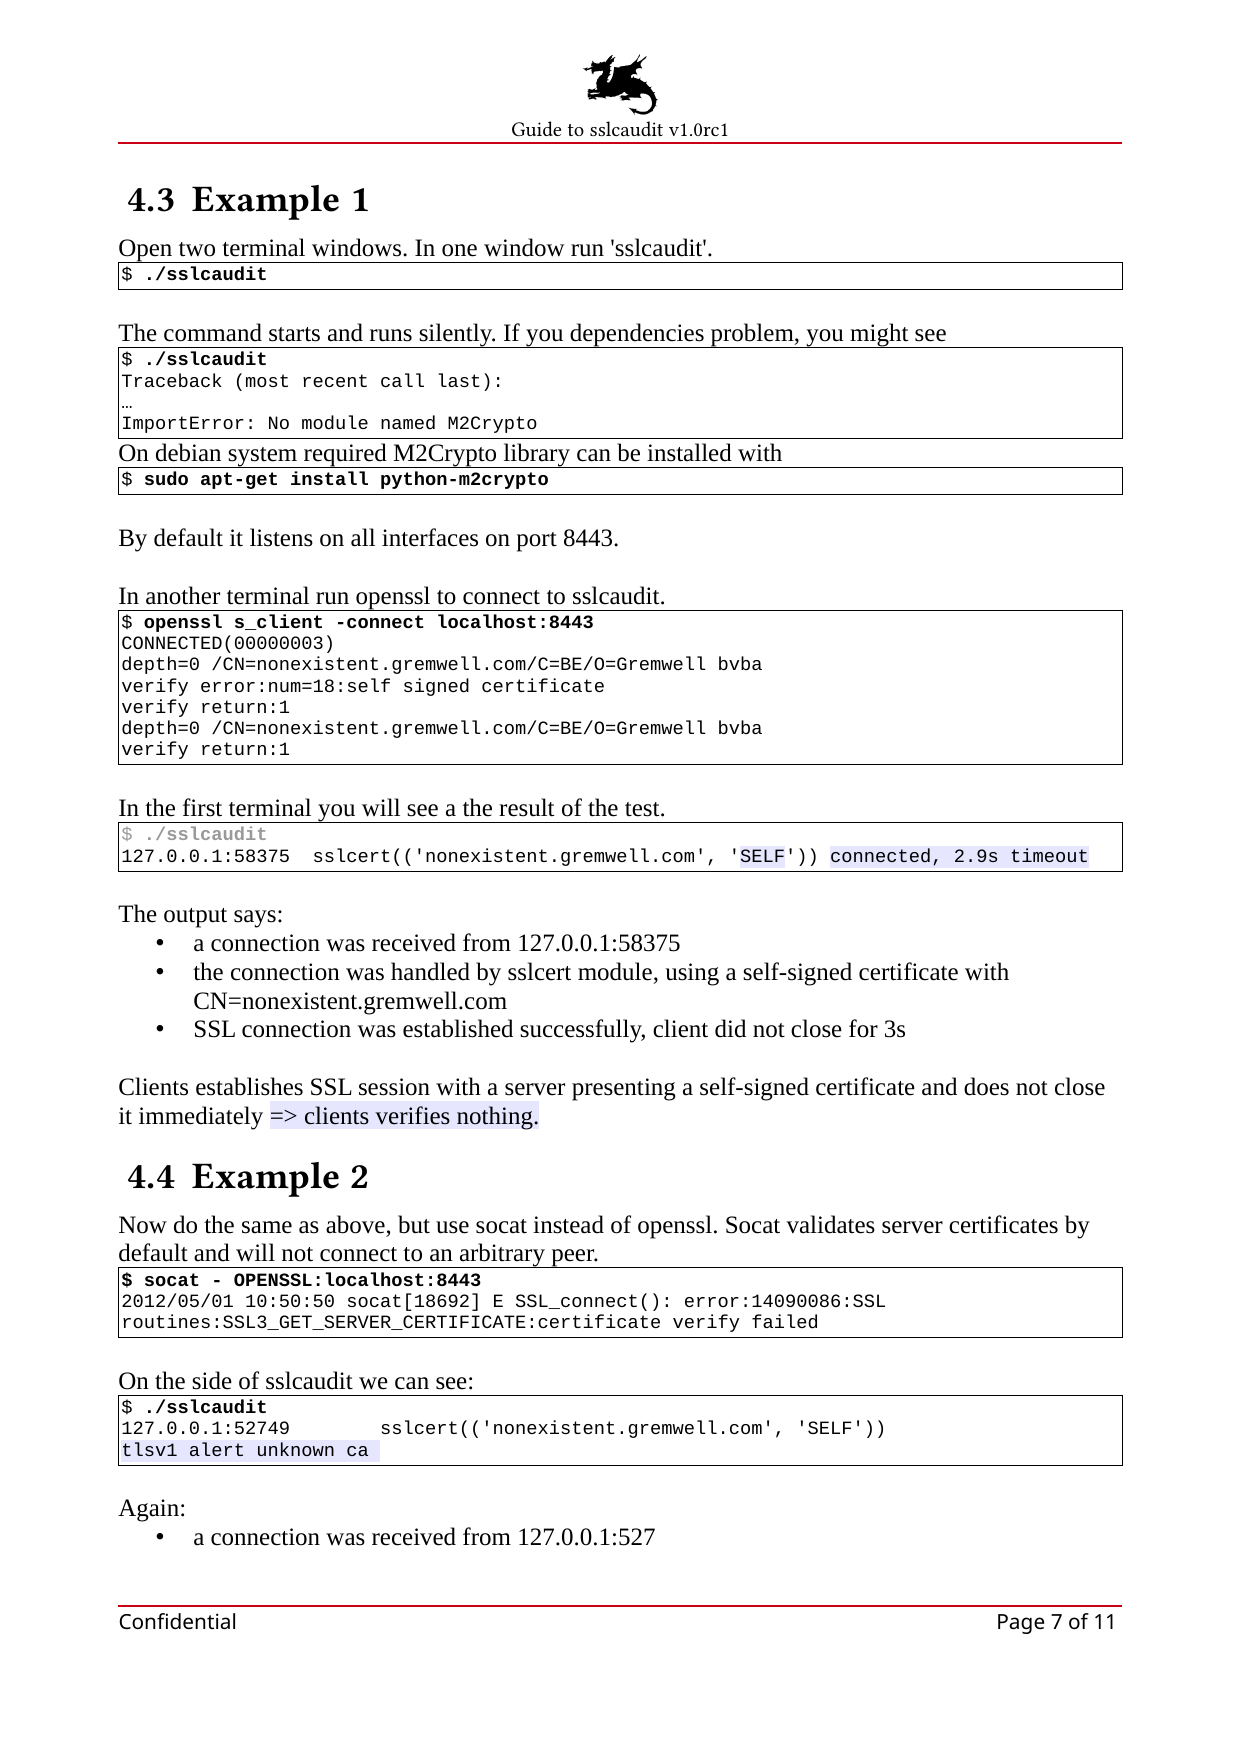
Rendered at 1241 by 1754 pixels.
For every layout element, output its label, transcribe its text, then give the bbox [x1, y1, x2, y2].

text On the side of sslcaudit we can see: [118, 1366, 1122, 1395]
text 127.0.0.1:52749 sslcert(('nonexistent.gremwell.com', 'SELF')) tlsv1 alert unknown ca [119, 1416, 1122, 1465]
text Clients establishes SSL session with a server presenting a self-signed certificate and does not close it immediately => clients verifies nothing. [118, 1072, 1122, 1129]
text $ ./sslcaudit [119, 823, 1122, 843]
text Now do the same as above, but use socat instead of openssl. Socat validates server certificates by default and will not connect to an arbitrary peer. [118, 1210, 1122, 1267]
text $ socat - OPENSSL:localhost:8443 [119, 1268, 1122, 1288]
subtitle Example 1 [118, 178, 1122, 221]
text verify return:1 [119, 694, 1122, 716]
list a connection was received from 127.0.0.1:527 [156, 1522, 1122, 1551]
text $ openssl s_client -connect localhost:8443 [119, 611, 1122, 631]
text $ ./sslcaudit [119, 1396, 1122, 1416]
text depth=0 /CN=nonexistent.gremwell.com/C=BE/O=Gremwell bvba [119, 652, 1122, 673]
text … [119, 389, 1122, 411]
text Open two terminal windows. In one window run 'sslcaudit'. [118, 233, 1122, 262]
text By default it listens on all interfaces on port 8443. [118, 523, 1122, 552]
text 2012/05/01 10:50:50 socat[18692] E SSL_connect(): error:14090086:SSL routines:SSL3_GET_SERVER_CERTIFICATE:certificate verify failed [119, 1288, 1122, 1337]
picture [582, 54, 658, 115]
text verify error:num=18:self signed certificate [119, 673, 1122, 694]
text verify return:1 [119, 737, 1122, 764]
list SSL connection was established successfully, client did not close for 3s [156, 1014, 1122, 1043]
text Traceback (most recent call last): [119, 368, 1122, 389]
text Again: [118, 1493, 1122, 1522]
text The command starts and runs silently. If you dependencies problem, you might see [118, 318, 1122, 347]
text On debian system required M2Crypto library can be installed with [118, 439, 1122, 467]
subtitle Example 2 [118, 1154, 1122, 1197]
list a connection was received from 127.0.0.1:58375 [156, 928, 1122, 957]
text $ ./sslcaudit [119, 263, 1122, 289]
text CONNECTED(00000003) [119, 631, 1122, 652]
text 127.0.0.1:58375 sslcert(('nonexistent.gremwell.com', 'SELF')) connected, 2.9s timeout [119, 843, 1122, 871]
text $ sudo apt-get install python-m2crypto [119, 468, 1122, 494]
text In another terminal run openssl to connect to sslcaudit. [118, 581, 1122, 609]
text $ ./sslcaudit [119, 348, 1122, 368]
text In the first terminal you will see a the result of the test. [118, 793, 1122, 822]
list the connection was handled by sslcert module, using a self-signed certificate with CN=nonexistent.gremwell.com [156, 957, 1122, 1014]
text depth=0 /CN=nonexistent.gremwell.com/C=BE/O=Gremwell bvba [119, 716, 1122, 737]
text The output says: [118, 899, 1122, 928]
text ImportError: No module named M2Crypto [119, 411, 1122, 438]
